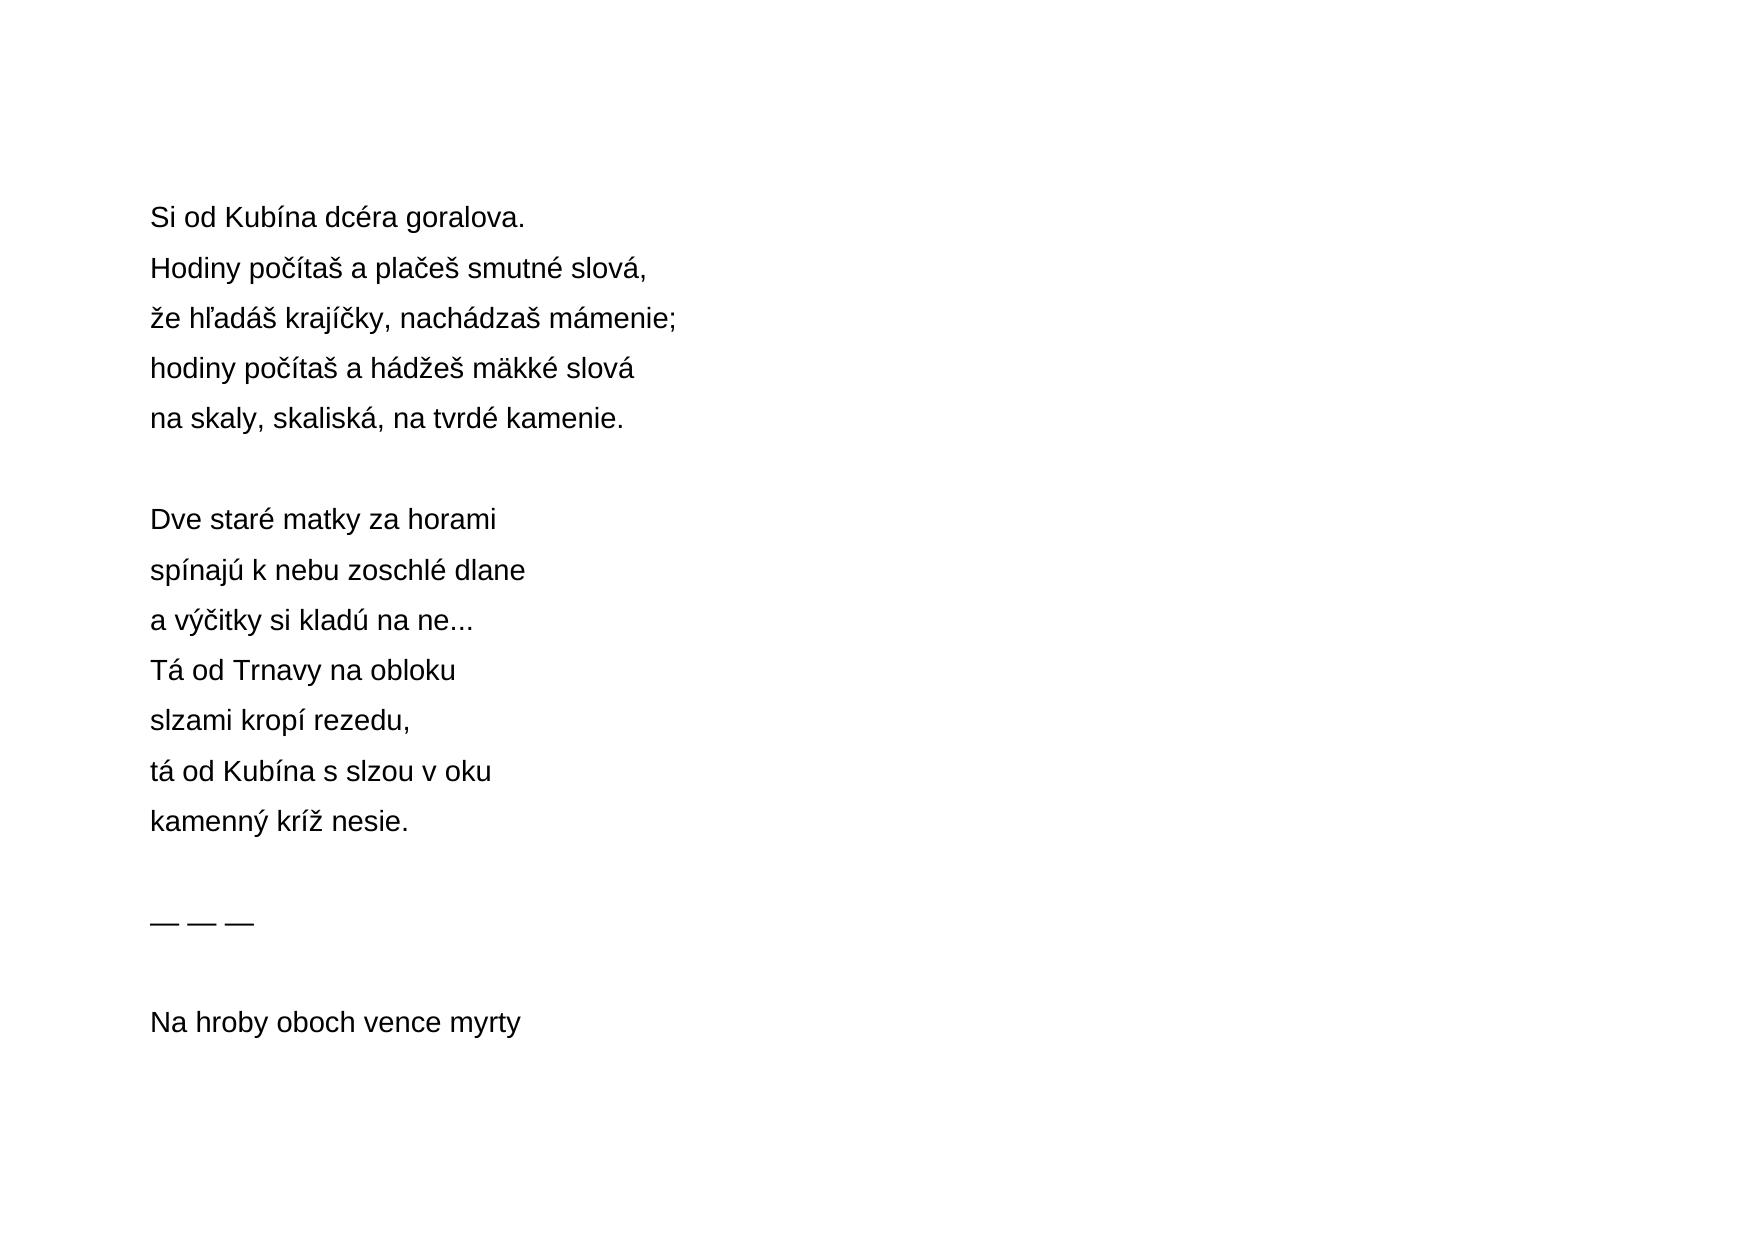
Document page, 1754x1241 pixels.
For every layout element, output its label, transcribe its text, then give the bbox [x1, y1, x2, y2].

text na skaly, skaliská, na tvrdé kamenie. [150, 402, 1243, 435]
text hodiny počítaš a hádžeš mäkké slová [150, 351, 1243, 385]
text tá od Kubína s slzou v oku [150, 754, 1243, 787]
text Hodiny počítaš a plačeš smutné slová, [150, 251, 1243, 284]
text Si od Kubína dcéra goralova. [150, 200, 1243, 234]
text Na hroby oboch vence myrty [150, 1005, 1243, 1039]
text Tá od Trnavy na obloku [150, 653, 1243, 687]
text Dve staré matky za horami [150, 502, 1243, 536]
text spínajú k nebu zoschlé dlane [150, 552, 1243, 586]
text a výčitky si kladú na ne... [150, 603, 1243, 636]
text — — — [150, 905, 1243, 938]
text že hľadáš krajíčky, nachádzaš mámenie; [150, 301, 1243, 334]
text slzami kropí rezedu, [150, 703, 1243, 737]
text kamenný kríž nesie. [150, 804, 1243, 838]
